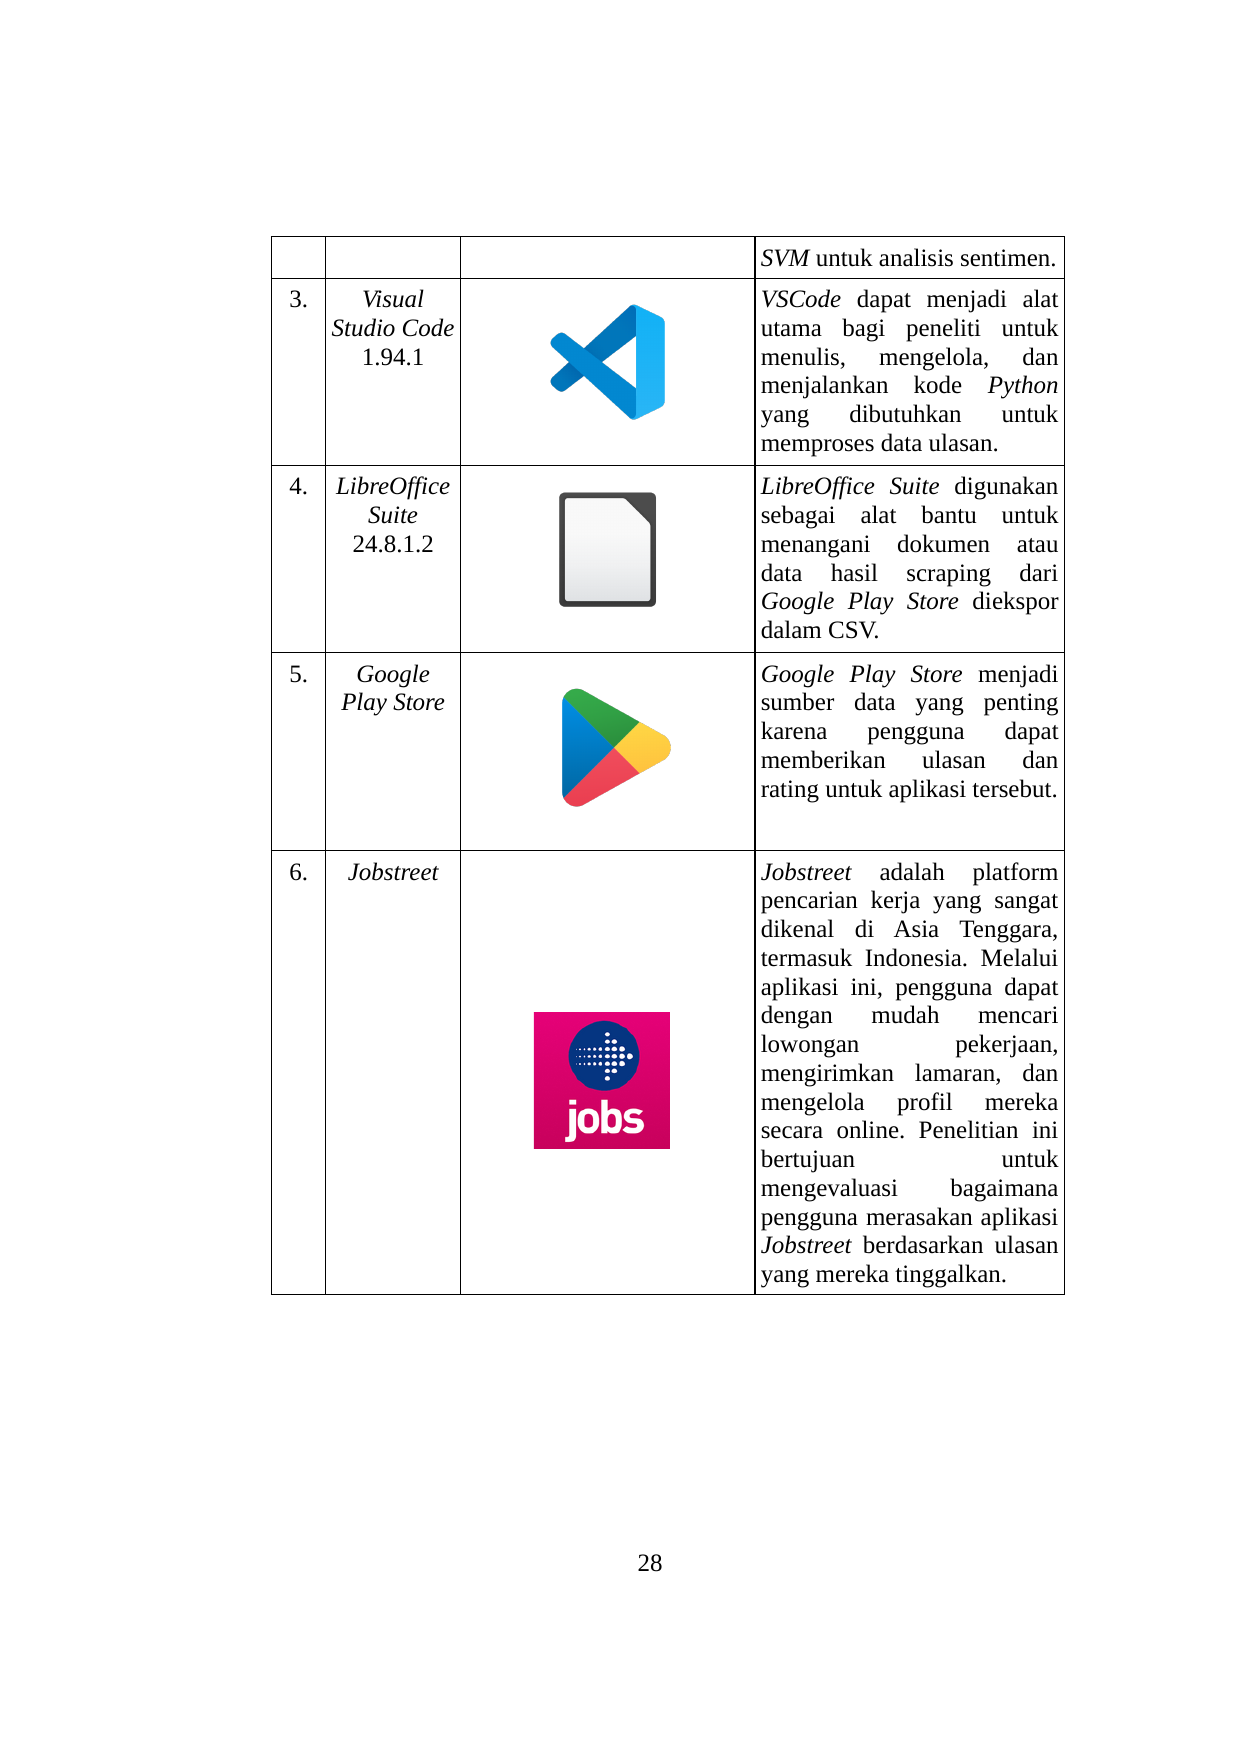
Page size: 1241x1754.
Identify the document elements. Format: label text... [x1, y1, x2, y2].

table_cell [461, 279, 754, 465]
picture [545, 679, 682, 816]
table_cell LibreOffice Suite digunakan sebagai alat bantu untuk menangani dokumen atau data hasil scraping dari Google Play Store diekspor dalam CSV. [756, 466, 1064, 652]
table_cell Google Play Store menjadi sumber data yang penting karena pengguna dapat memberikan ulasan dan rating untuk aplikasi tersebut. [756, 653, 1064, 850]
table_cell VSCode dapat menjadi alat utama bagi peneliti untuk menulis, mengelola, dan menjalankan kode Python yang dibutuhkan untuk memproses data ulasan. [756, 279, 1064, 465]
table_cell [461, 237, 754, 277]
picture [539, 294, 676, 431]
table_cell Google Play Store [326, 653, 460, 850]
table_cell [272, 237, 325, 277]
table_cell 4. [272, 466, 325, 652]
table_cell Visual Studio Code 1.94.1 [326, 279, 460, 465]
table_cell Jobstreet adalah platform pencarian kerja yang sangat dikenal di Asia Tenggara, termasuk Indonesia. Melalui aplikasi ini, pengguna dapat dengan mudah mencari lowongan pekerjaan, mengirimkan lamaran, dan mengelola profil mereka secara online. Penelitian ini bertujuan untuk mengevaluasi bagaimana pengguna merasakan aplikasi Jobstreet berdasarkan ulasan yang mereka tinggalkan. [756, 851, 1064, 1294]
table_cell [461, 851, 754, 1294]
table_cell 5. [272, 653, 325, 850]
table_cell LibreOffice Suite 24.8.1.2 [326, 466, 460, 652]
table_cell 3. [272, 279, 325, 465]
table_cell SVM untuk analisis sentimen. [756, 237, 1064, 277]
table_cell [326, 237, 460, 277]
picture [533, 1012, 670, 1149]
table_cell Jobstreet [326, 851, 460, 1294]
picture [539, 481, 676, 618]
table_cell [461, 466, 754, 652]
table_cell 6. [272, 851, 325, 1294]
table_cell [461, 653, 754, 850]
